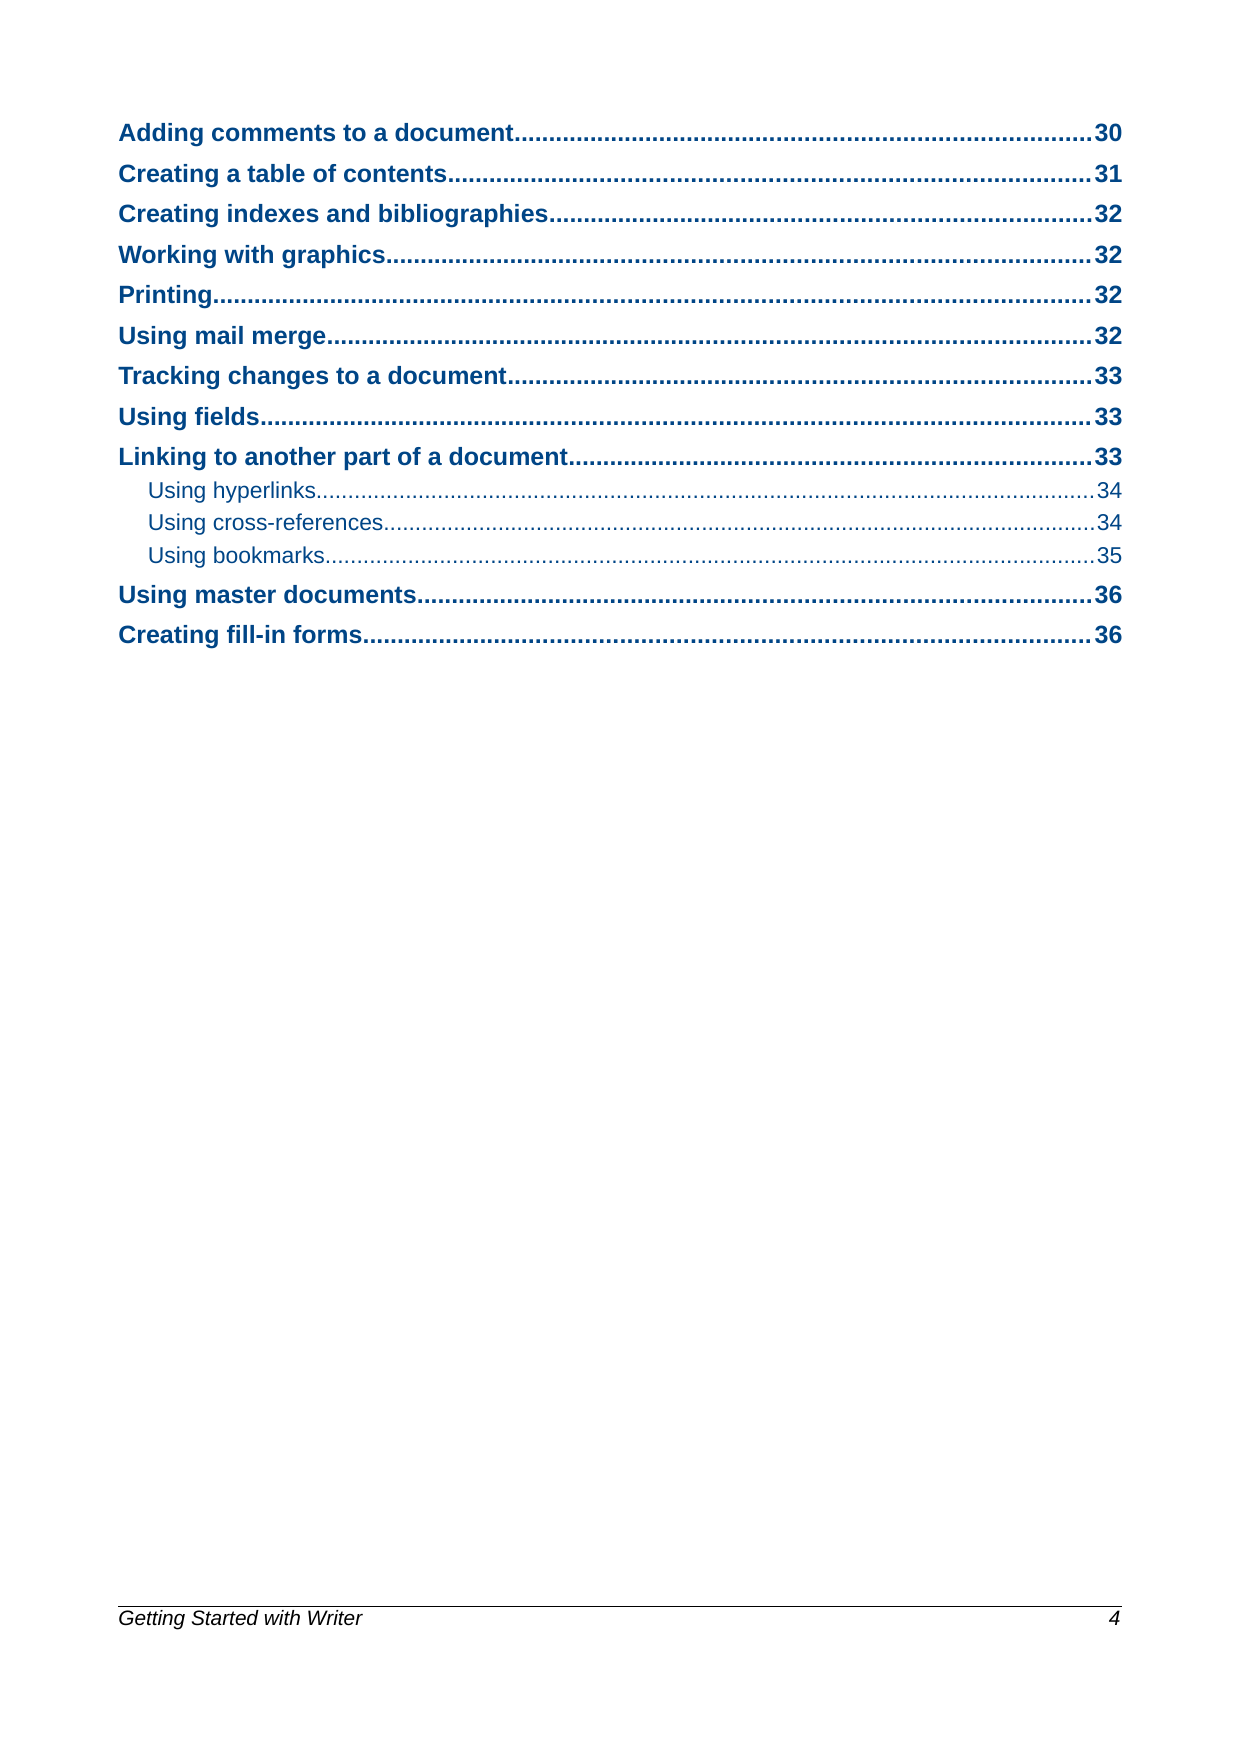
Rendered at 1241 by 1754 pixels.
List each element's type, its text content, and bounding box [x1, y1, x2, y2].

text Creating fill-in forms 36 [118, 620, 1122, 649]
text Creating a table of contents 31 [118, 159, 1122, 187]
text Working with graphics 32 [118, 240, 1122, 268]
text Using hyperlinks 34 [148, 477, 1122, 503]
text Using fields 33 [118, 402, 1122, 431]
text Using bookmarks 35 [148, 542, 1122, 568]
text Linking to another part of a document 33 [118, 442, 1122, 471]
text Printing 32 [118, 280, 1122, 309]
text Tracking changes to a document 33 [118, 361, 1122, 390]
text Using cross-references 34 [148, 509, 1122, 536]
text Creating indexes and bibliographies 32 [118, 199, 1122, 228]
text Adding comments to a document 30 [118, 118, 1122, 147]
text Using mail merge 32 [118, 321, 1122, 349]
text Using master documents 36 [118, 580, 1122, 608]
